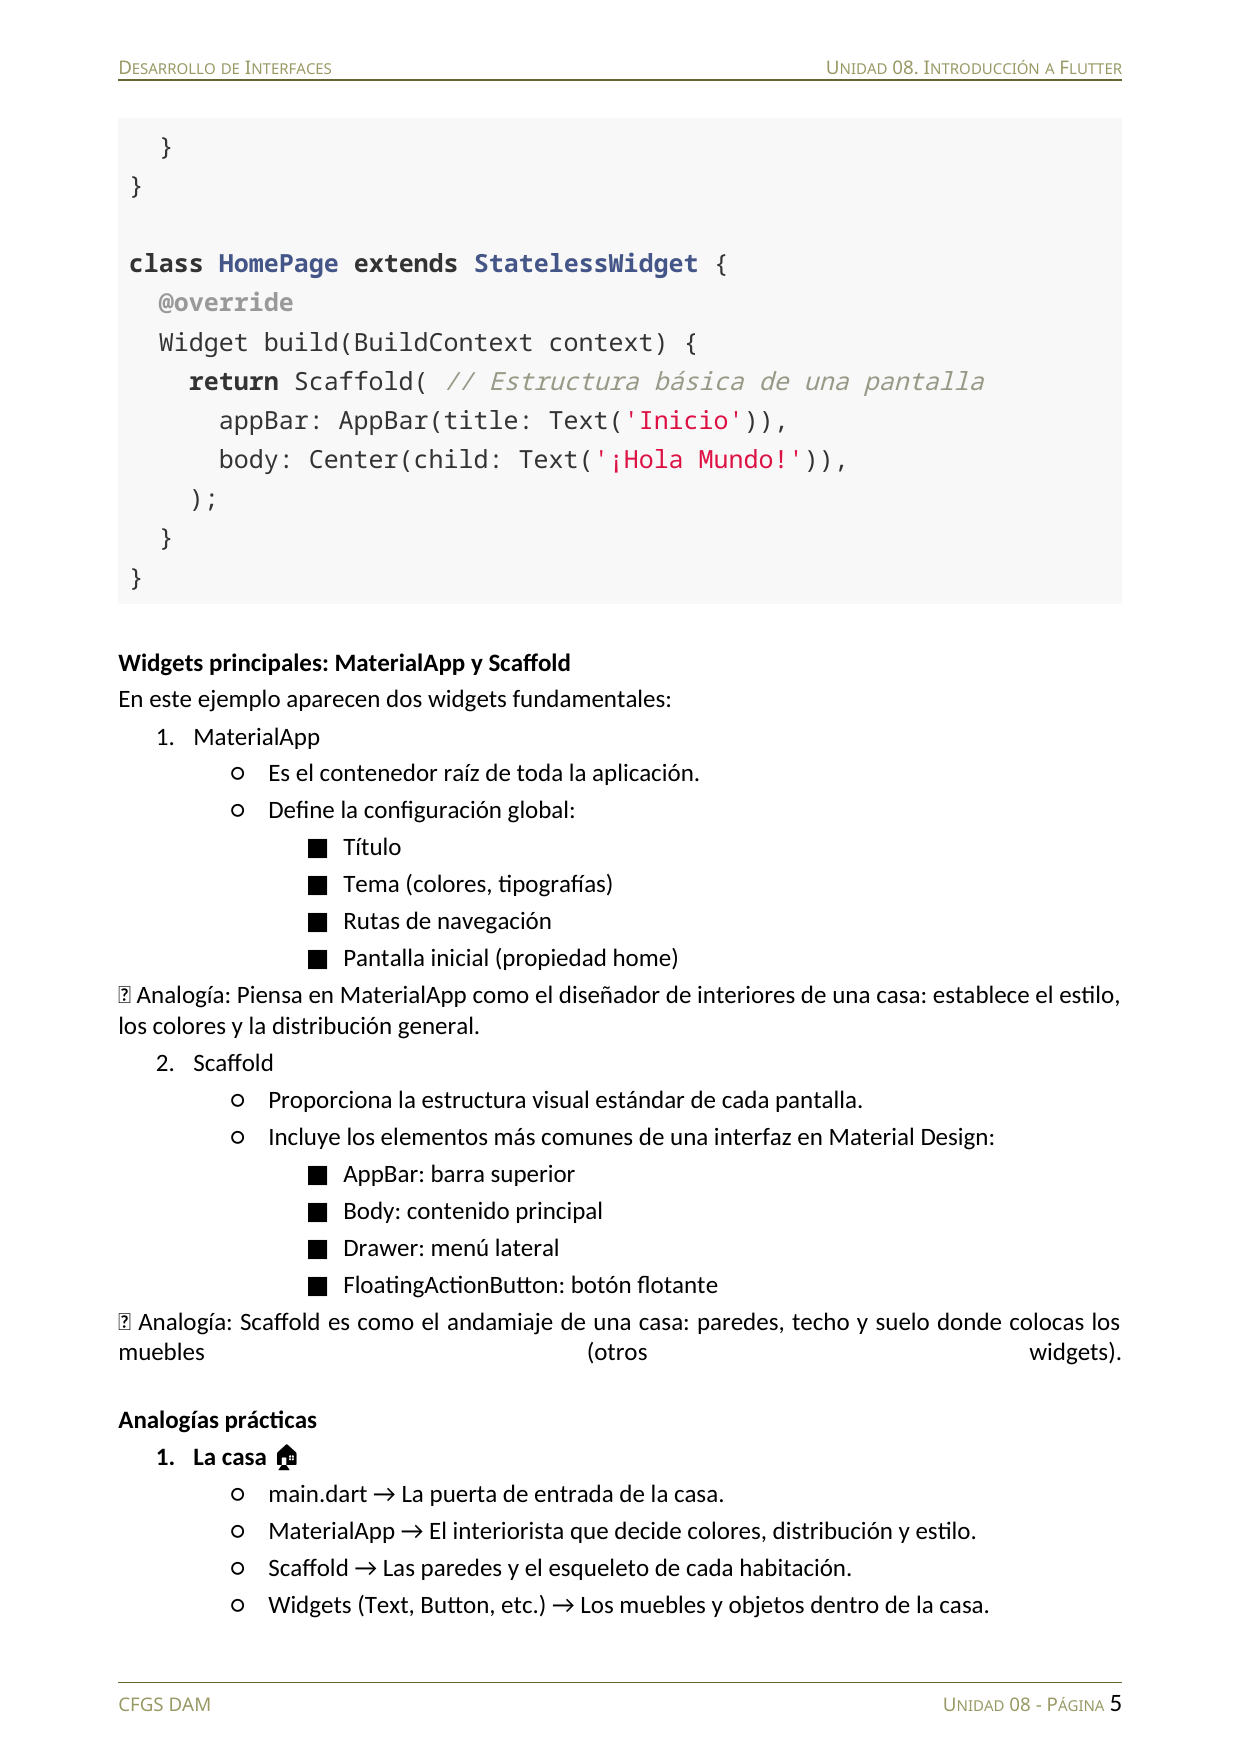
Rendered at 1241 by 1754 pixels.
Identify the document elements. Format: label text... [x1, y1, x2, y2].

list Rutas de navegación [306, 906, 1122, 936]
list Incluye los elementos más comunes de una interfaz en Material Design: [231, 1121, 1122, 1151]
list Body: contenido principal [306, 1195, 1122, 1225]
list Drawer: menú lateral [306, 1232, 1122, 1262]
text Widgets principales: MaterialApp y Scaffold [118, 647, 1122, 677]
text 📌 Analogía: Scaffold es como el andamiaje de una casa: paredes, techo y suelo donde colocas los muebles (otros widgets). [118, 1306, 1122, 1397]
list Es el contenedor raíz de toda la aplicación. [231, 758, 1122, 788]
list main.dart → La puerta de entrada de la casa. [231, 1478, 1122, 1508]
text 📌 Analogía: Piensa en MaterialApp como el diseñador de interiores de una casa: establece el estilo, los colores y la distribución general. [118, 979, 1122, 1041]
list Tema (colores, tipografías) [306, 868, 1122, 899]
table_header } } class HomePage extends StatelessWidget { @override Widget build(BuildContext context) { return Scaffold( // Estructura básica de una pantalla appBar: AppBar(title: Text('Inicio')), body: Center(child: Text('¡Hola Mundo!')), ); } } [118, 118, 1122, 604]
list Título [306, 832, 1122, 862]
list Widgets (Text, Button, etc.) → Los muebles y objetos dentro de la casa. [231, 1589, 1122, 1619]
text En este ejemplo aparecen dos widgets fundamentales: [118, 684, 1122, 714]
list Define la configuración global: [231, 794, 1122, 825]
list La casa 🏠 [156, 1441, 1122, 1471]
list Proporciona la estructura visual estándar de cada pantalla. [231, 1084, 1122, 1114]
list Scaffold [156, 1047, 1122, 1077]
list Scaffold → Las paredes y el esqueleto de cada habitación. [231, 1552, 1122, 1582]
list FloatingActionButton: botón flotante [306, 1269, 1122, 1299]
list MaterialApp [156, 721, 1122, 751]
list Pantalla inicial (propiedad home) [306, 942, 1122, 973]
text Analogías prácticas [118, 1404, 1122, 1434]
list MaterialApp → El interiorista que decide colores, distribución y estilo. [231, 1515, 1122, 1545]
list AppBar: barra superior [306, 1158, 1122, 1188]
